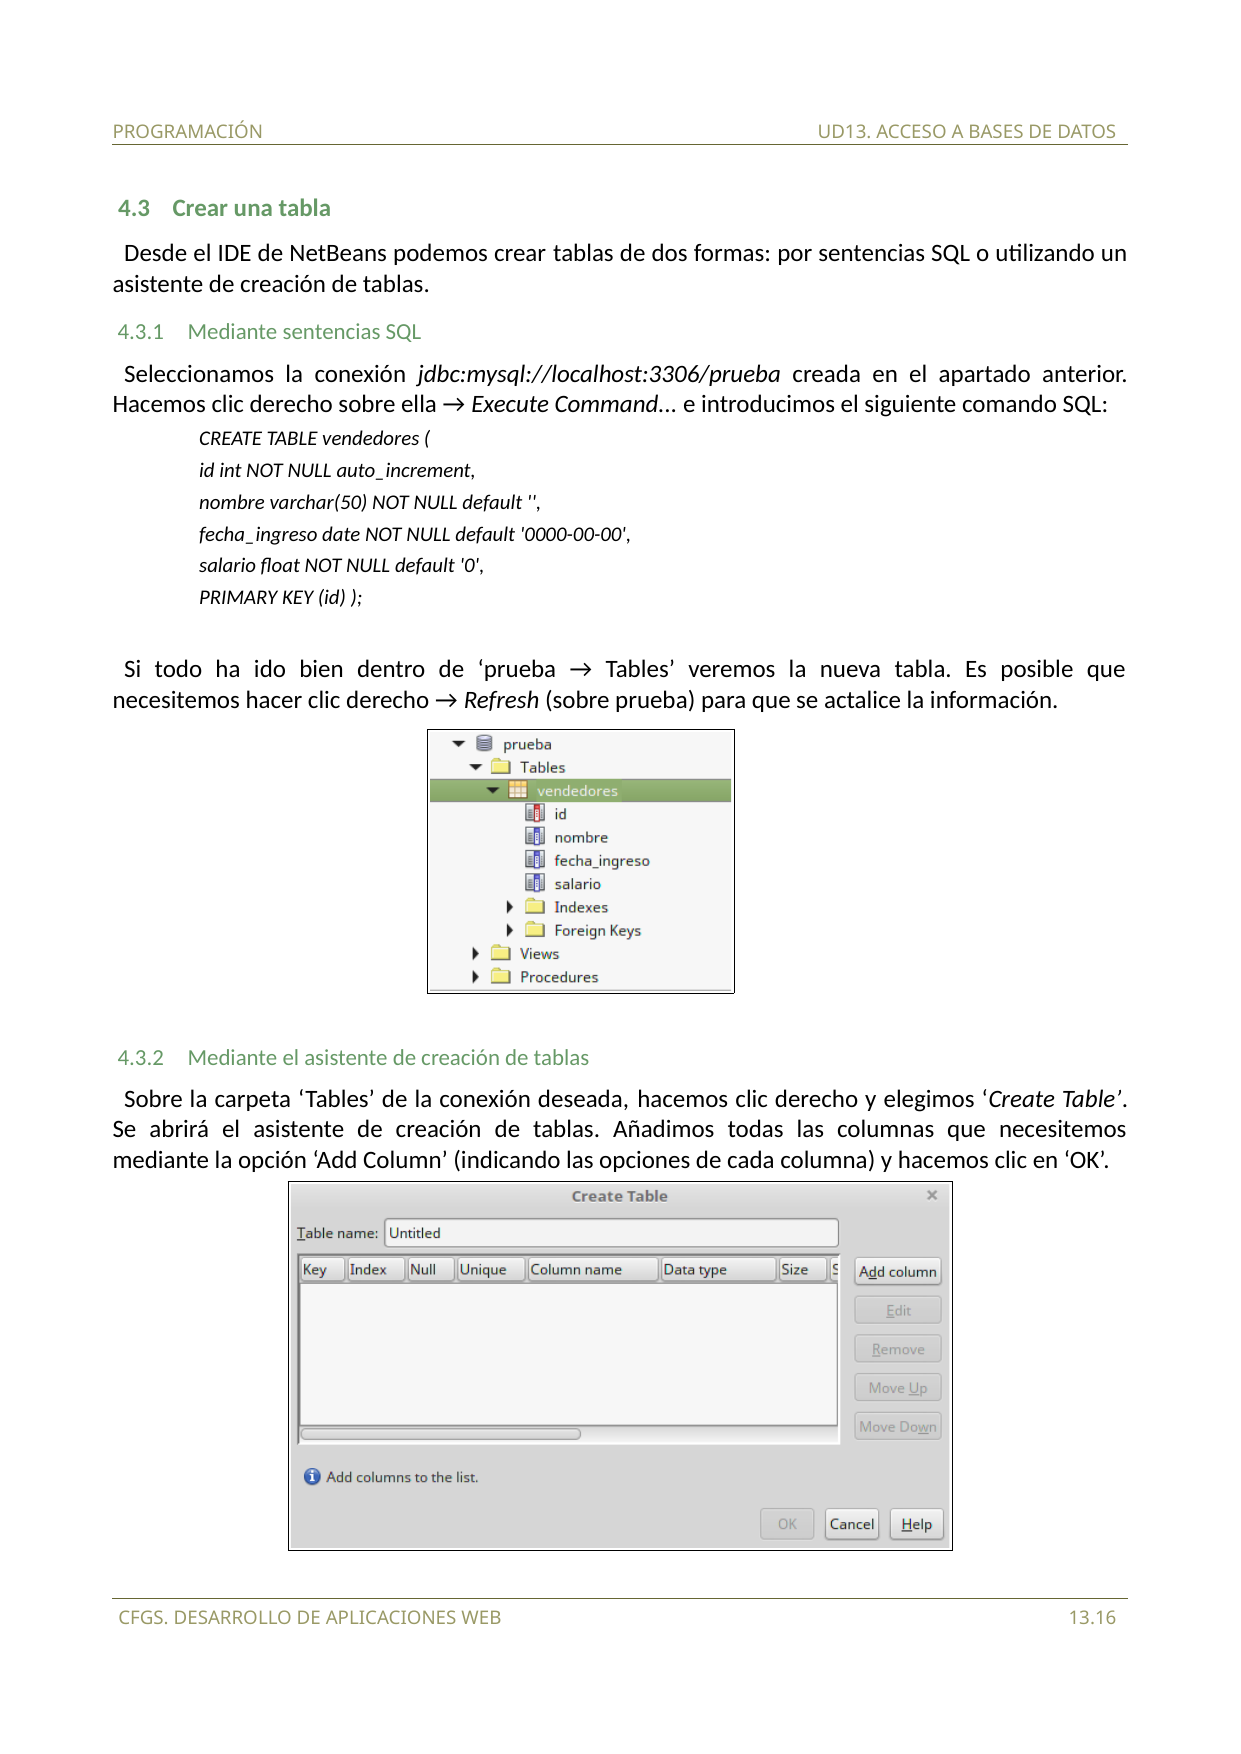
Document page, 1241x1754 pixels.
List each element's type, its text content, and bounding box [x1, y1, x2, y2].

text Desde el IDE de NetBeans podemos crear tablas de dos formas: por sentencias SQL o utilizando un asistente de creación de tablas. [112, 237, 1128, 298]
text id int NOT NULL auto_increment, [187, 457, 1128, 482]
text Si todo ha ido bien dentro de ‘prueba → Tables’ veremos la nueva tabla. Es posible que necesitemos hacer clic derecho → Refresh (sobre prueba) para que se actalice la información. [112, 653, 1128, 714]
subtitle Mediante el asistente de creación de tablas [112, 1043, 1128, 1071]
subtitle Mediante sentencias SQL [112, 317, 1128, 345]
text nombre varchar(50) NOT NULL default '', [187, 489, 1128, 514]
picture [430, 732, 732, 991]
text salario float NOT NULL default '0', [187, 553, 1128, 578]
text CREATE TABLE vendedores ( [187, 425, 1128, 451]
text fecha_ingreso date NOT NULL default '0000-00-00', [187, 521, 1128, 546]
picture [290, 1184, 950, 1548]
text Sobre la carpeta ‘Tables’ de la conexión deseada, hacemos clic derecho y elegimos ‘Create Table’. Se abrirá el asistente de creación de tablas. Añadimos todas las columnas que necesitemos mediante la opción ‘Add Column’ (indicando las opciones de cada columna) y hacemos clic en ‘OK’. [112, 1083, 1128, 1174]
text PRIMARY KEY (id) ); [187, 584, 1128, 610]
subtitle Crear una tabla [112, 192, 1128, 223]
text Seleccionamos la conexión jdbc:mysql://localhost:3306/prueba creada en el apartado anterior. Hacemos clic derecho sobre ella → Execute Command... e introducimos el siguiente comando SQL: [112, 358, 1128, 419]
